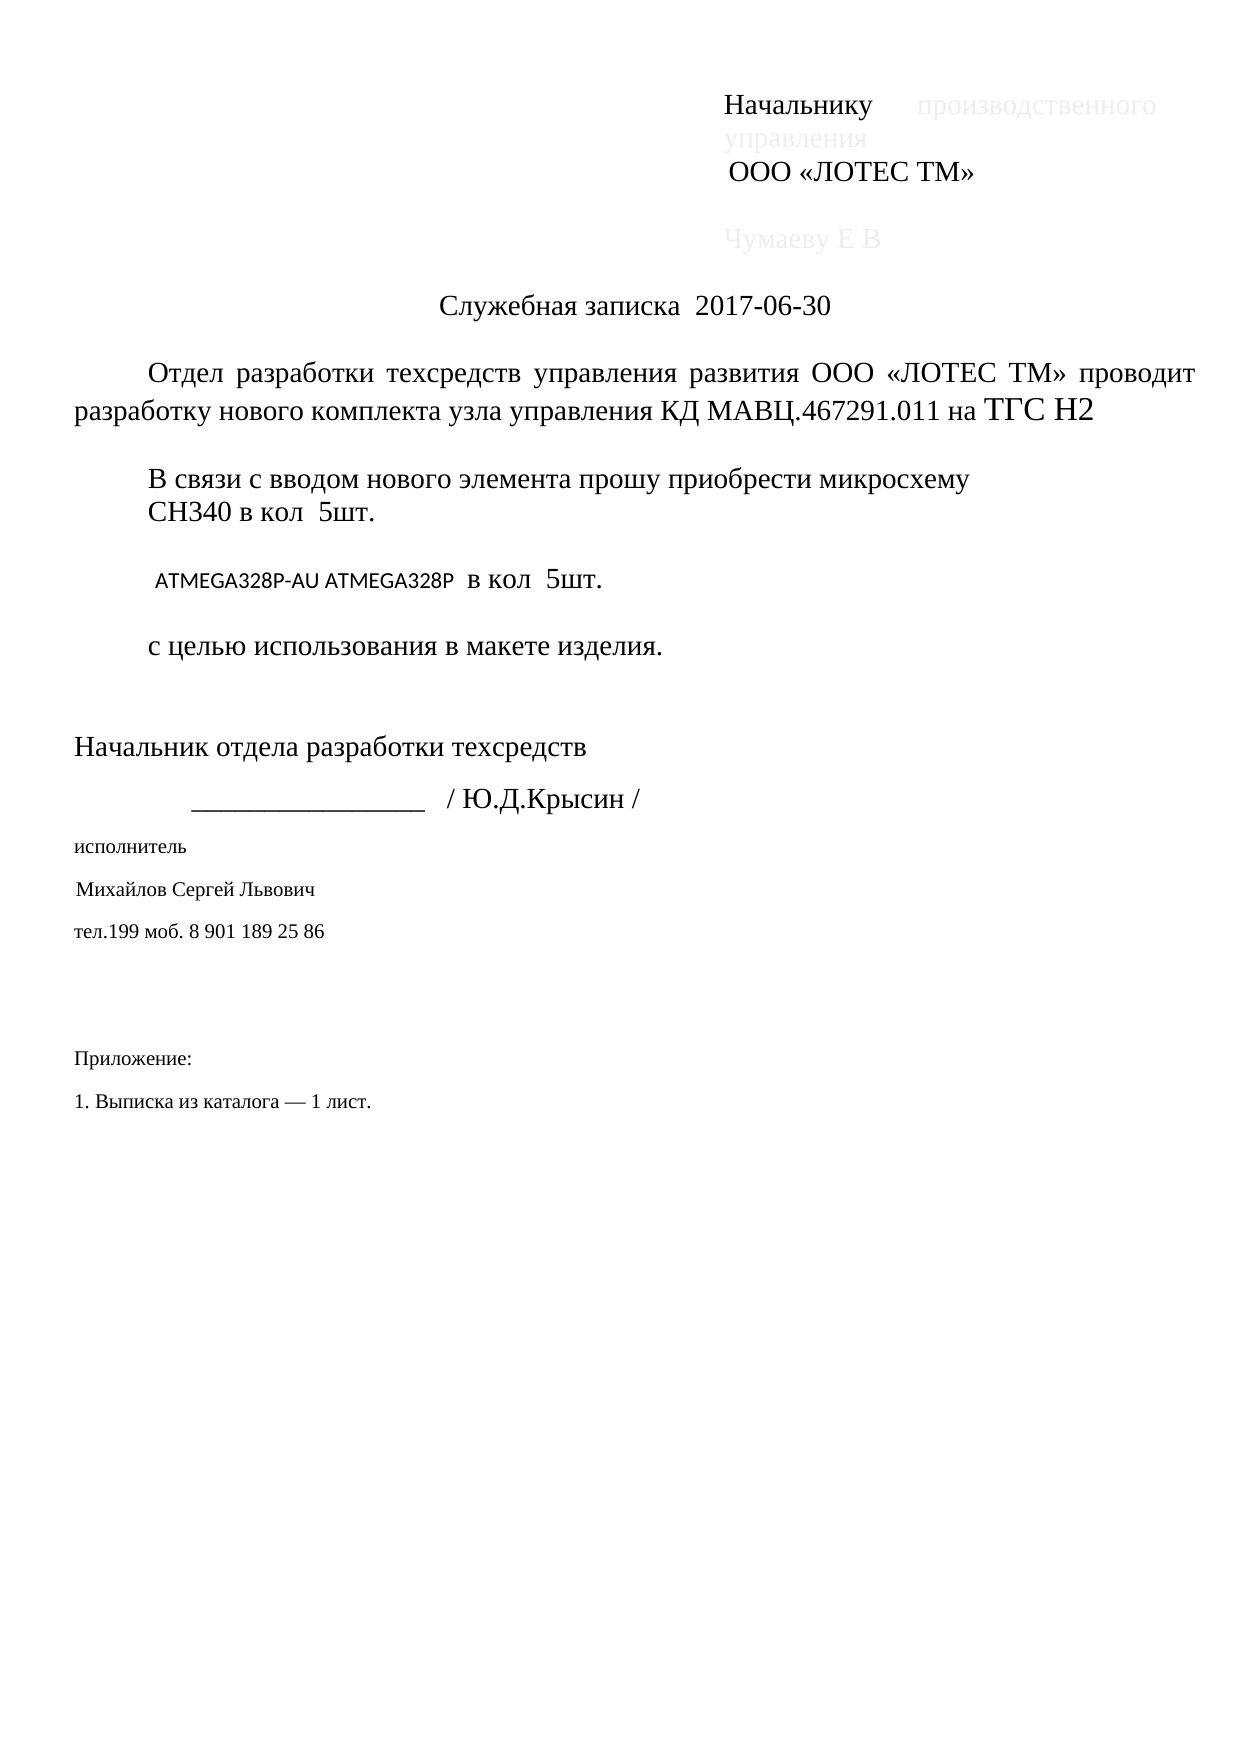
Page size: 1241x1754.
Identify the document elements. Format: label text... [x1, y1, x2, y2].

text Михайлов Сергей Львович [47, 877, 1193, 901]
text Начальник отдела разработки техсредств [74, 729, 1193, 763]
text ATMEGA328P-AU ATMEGA328P в кол 5шт. [74, 561, 1196, 595]
text Чумаеву Е В [723, 221, 1196, 255]
text ________________ / Ю.Д.Крысин / [74, 782, 1193, 815]
text с целью испoльзования в макете изделия. [74, 628, 1196, 662]
text тел.199 моб. 8 901 189 25 86 [74, 919, 1193, 943]
text Служебная записка 2017-06-30 [74, 288, 1196, 322]
text В связи с вводом нового элемента прошу приобрести микросхему [74, 461, 1196, 494]
text ООО «ЛОТЕС ТМ» [723, 154, 1196, 188]
text Отдел разработки техсредств управления развития ООО «ЛОТЕС ТМ» проводит разработку нового комплекта узла управления КД МАВЦ.467291.011 на ТГС Н2 [74, 355, 1196, 427]
text 1. Выписка из каталога — 1 лист. [74, 1088, 1193, 1113]
text Начальнику производственного управления [723, 87, 1196, 154]
text исполнитель [74, 834, 1193, 858]
text Приложение: [74, 1046, 1193, 1070]
text CH340 в кол 5шт. [74, 494, 1196, 528]
